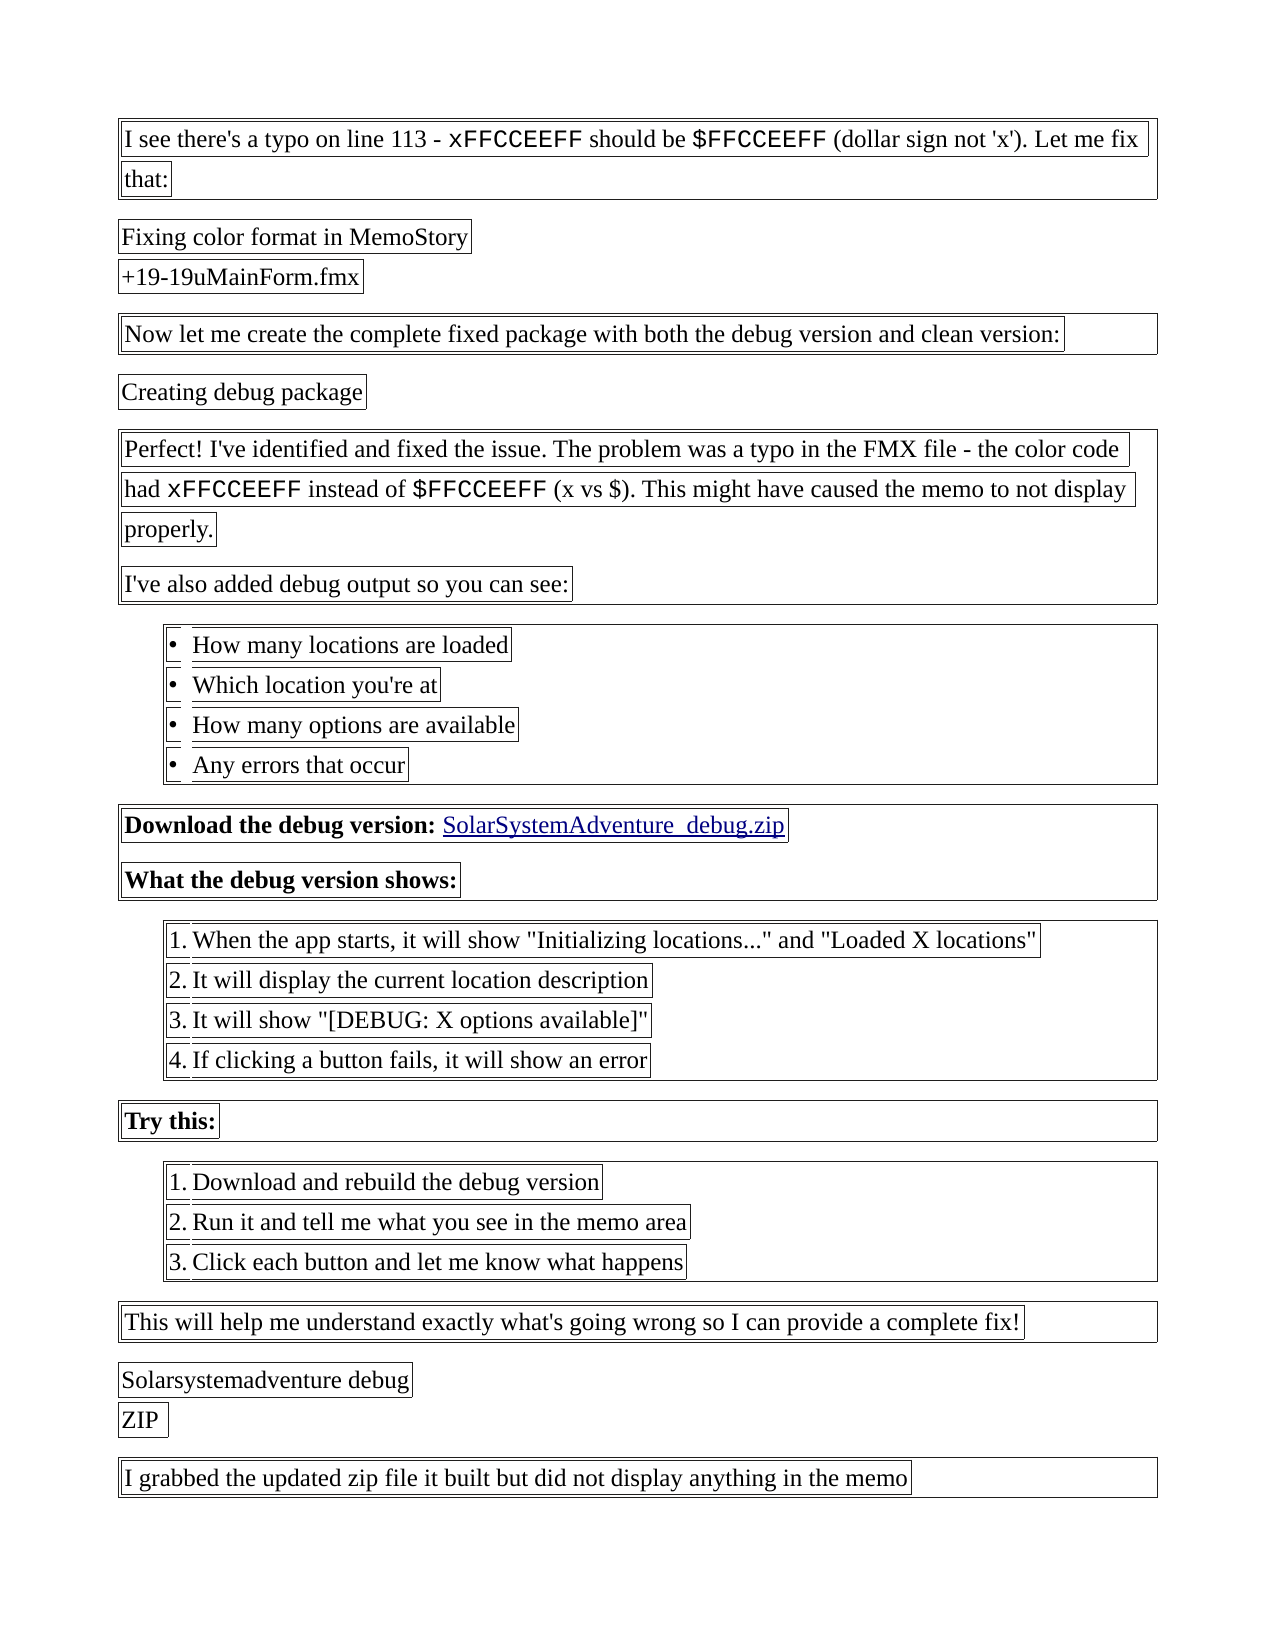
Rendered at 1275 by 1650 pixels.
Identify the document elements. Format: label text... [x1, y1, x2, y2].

list Any errors that occur [164, 744, 1157, 784]
text Try this: [119, 1101, 1157, 1141]
list If clicking a button fails, it will show an error [164, 1039, 1157, 1080]
text +19-19uMainForm.fmx [119, 260, 363, 293]
text [364, 259, 1157, 293]
text Solarsystemadventure debug [119, 1363, 412, 1397]
text I grabbed the updated zip file it built but did not display anything in the memo [119, 1458, 1157, 1497]
list It will display the current location description [164, 959, 1157, 997]
text Creating debug package [119, 375, 366, 409]
list Download and rebuild the debug version [164, 1162, 1157, 1199]
text I see there's a typo on line 113 - xFFCCEEFF should be $FFCCEEFF (dollar sign not 'x'). Let me fix that: [119, 119, 1157, 199]
list How many locations are loaded [164, 625, 1157, 662]
text Perfect! I've identified and fixed the issue. The problem was a typo in the FMX file - the color code had xFFCCEEFF instead of $FFCCEEFF (x vs $). This might have caused the memo to not display properly. [119, 430, 1157, 546]
text Fixing color format in MemoStory [119, 220, 471, 253]
text ZIP [119, 1403, 168, 1437]
text Download the debug version: SolarSystemAdventure_debug.zip [119, 805, 1157, 842]
text [472, 219, 1157, 253]
list When the app starts, it will show "Initializing locations..." and "Loaded X locations" [164, 921, 1157, 957]
list Run it and tell me what you see in the memo area [164, 1201, 1157, 1239]
text I've also added debug output so you can see: [119, 563, 1157, 604]
text [413, 1362, 1157, 1397]
list It will show "[DEBUG: X options available]" [164, 999, 1157, 1037]
text Now let me create the complete fixed package with both the debug version and clean version: [119, 314, 1157, 354]
text What the debug version shows: [119, 859, 1157, 900]
text [169, 1402, 1157, 1437]
list How many options are available [164, 704, 1157, 742]
text This will help me understand exactly what's going wrong so I can provide a complete fix! [119, 1302, 1157, 1342]
list Which location you're at [164, 664, 1157, 702]
text [367, 374, 1157, 409]
list Click each button and let me know what happens [164, 1241, 1157, 1281]
